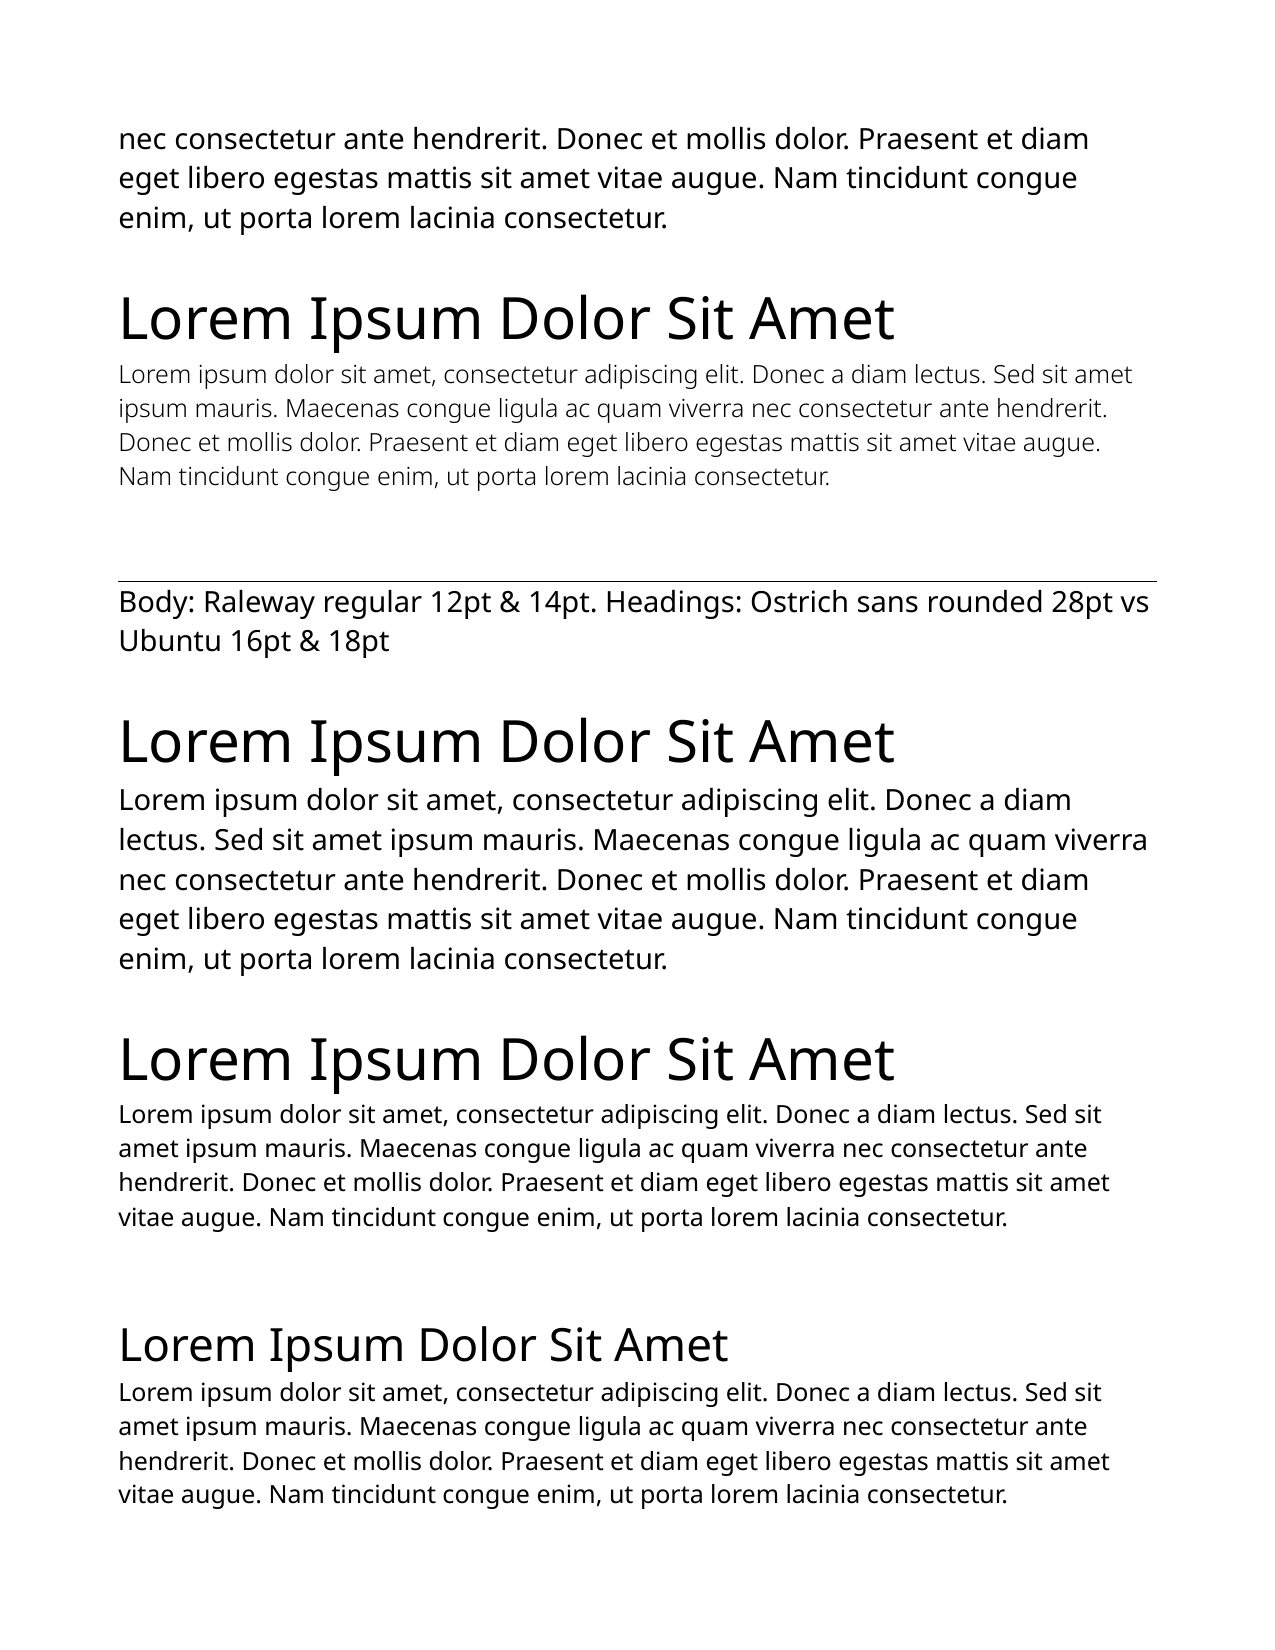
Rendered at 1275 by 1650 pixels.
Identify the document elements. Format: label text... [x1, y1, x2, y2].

text Lorem ipsum dolor sit amet, consectetur adipiscing elit. Donec a diam lectus. Sed sit amet ipsum mauris. Maecenas congue ligula ac quam viverra nec consectetur ante hendrerit. Donec et mollis dolor. Praesent et diam eget libero egestas mattis sit amet vitae augue. Nam tincidunt congue enim, ut porta lorem lacinia consectetur. [118, 356, 1157, 493]
text Lorem Ipsum Dolor Sit Amet [118, 277, 1157, 356]
text Lorem ipsum dolor sit amet, consectetur adipiscing elit. Donec a diam lectus. Sed sit amet ipsum mauris. Maecenas congue ligula ac quam viverra nec consectetur ante hendrerit. Donec et mollis dolor. Praesent et diam eget libero egestas mattis sit amet vitae augue. Nam tincidunt congue enim, ut porta lorem lacinia consectetur. [118, 1097, 1157, 1233]
text Lorem Ipsum Dolor Sit Amet [118, 700, 1157, 779]
text Lorem ipsum dolor sit amet, consectetur adipiscing elit. Donec a diam lectus. Sed sit amet ipsum mauris. Maecenas congue ligula ac quam viverra nec consectetur ante hendrerit. Donec et mollis dolor. Praesent et diam eget libero egestas mattis sit amet vitae augue. Nam tincidunt congue enim, ut porta lorem lacinia consectetur. [118, 1375, 1157, 1511]
text Lorem ipsum dolor sit amet, consectetur adipiscing elit. Donec a diam lectus. Sed sit amet ipsum mauris. Maecenas congue ligula ac quam viverra nec consectetur ante hendrerit. Donec et mollis dolor. Praesent et diam eget libero egestas mattis sit amet vitae augue. Nam tincidunt congue enim, ut porta lorem lacinia consectetur. [118, 779, 1157, 978]
text Lorem Ipsum Dolor Sit Amet [118, 1313, 1157, 1375]
text Body: Raleway regular 12pt & 14pt. Headings: Ostrich sans rounded 28pt vs Ubuntu 16pt & 18pt [118, 582, 1157, 660]
text Lorem Ipsum Dolor Sit Amet [118, 1017, 1157, 1097]
text nec consectetur ante hendrerit. Donec et mollis dolor. Praesent et diam eget libero egestas mattis sit amet vitae augue. Nam tincidunt congue enim, ut porta lorem lacinia consectetur. [118, 118, 1157, 237]
